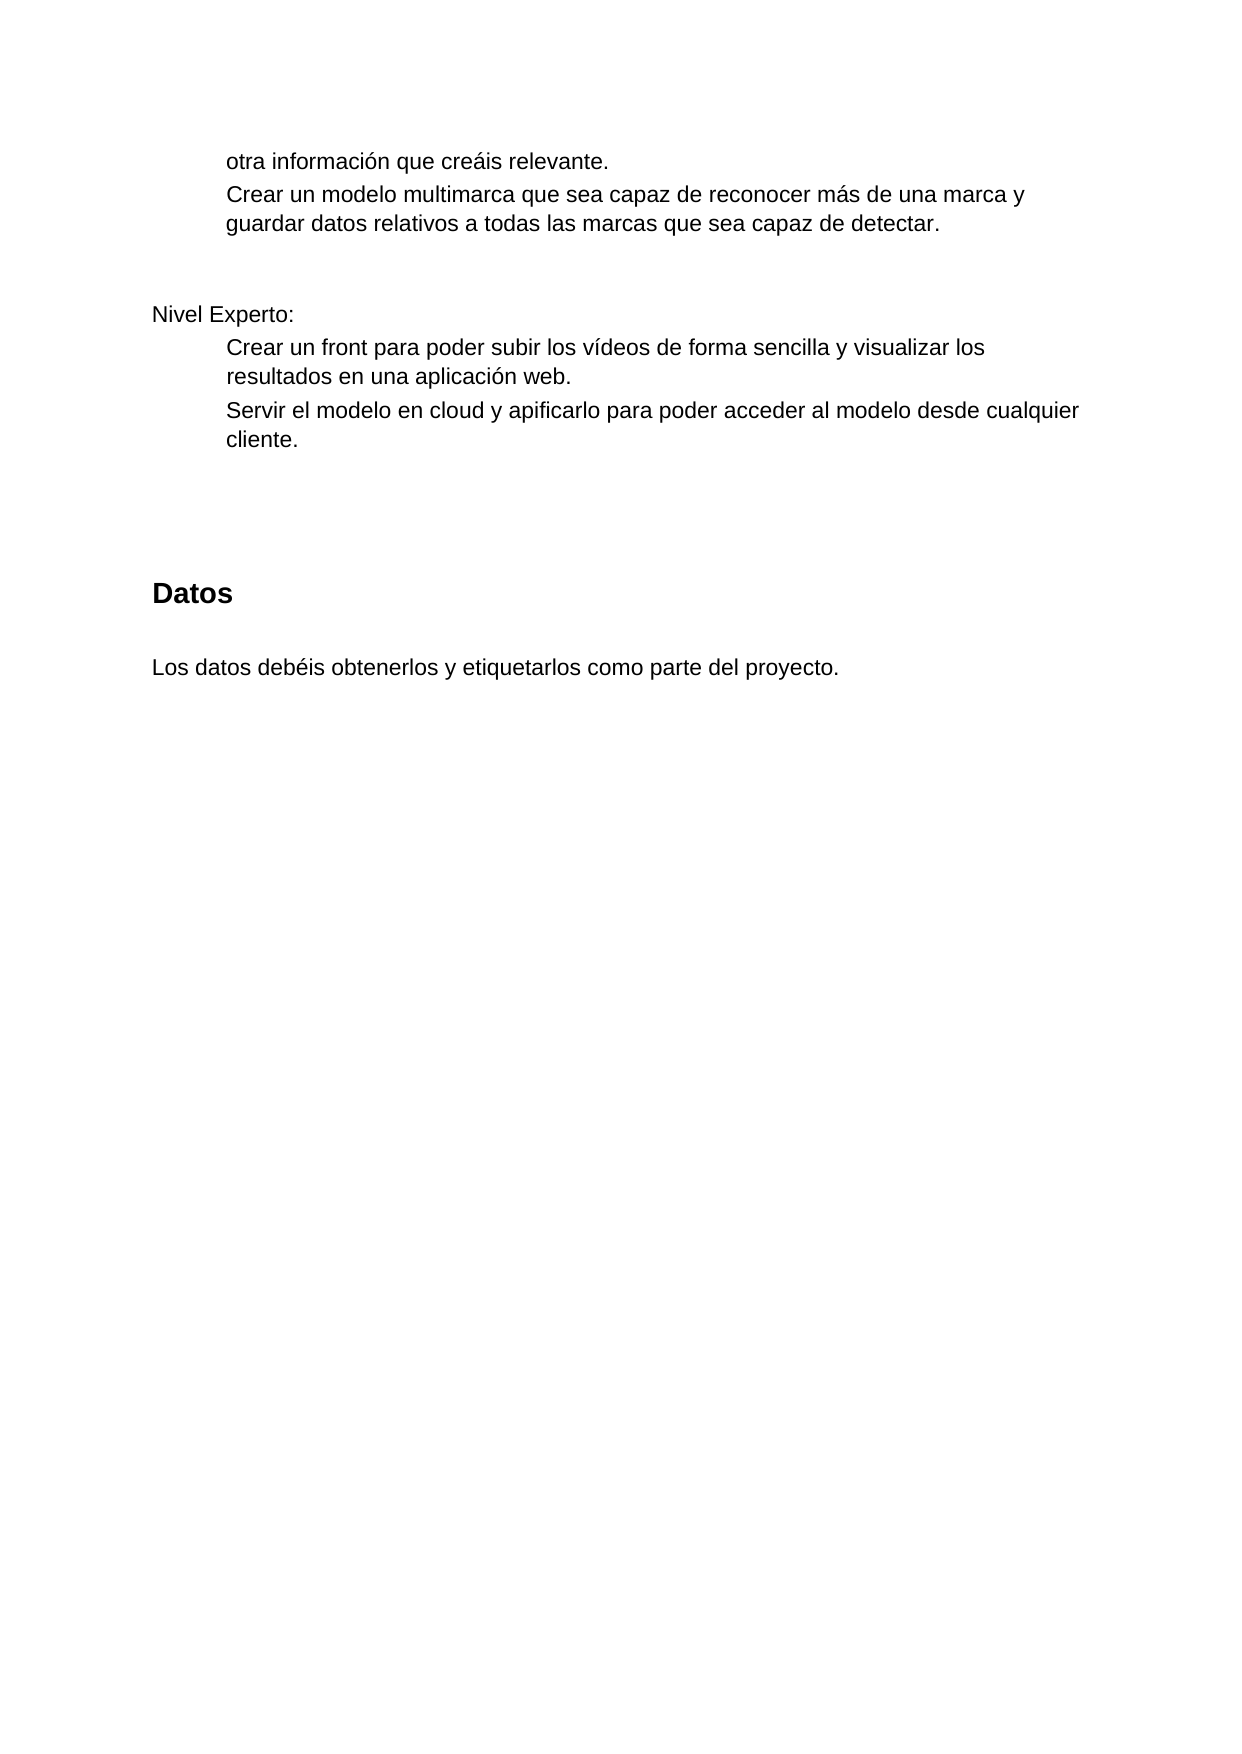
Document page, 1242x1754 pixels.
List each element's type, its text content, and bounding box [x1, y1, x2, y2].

text Datos [152, 577, 1092, 610]
text Nivel Experto: [152, 301, 1092, 327]
text Crear un modelo multimarca que sea capaz de reconocer más de una marca y guardar datos relativos a todas las marcas que sea capaz de detectar. [226, 181, 1027, 237]
text Crear un front para poder subir los vídeos de forma sencilla y visualizar los resultados en una aplicación web. [226, 334, 987, 389]
text otra información que creáis relevante. [226, 148, 1086, 174]
text Servir el modelo en cloud y apificarlo para poder acceder al modelo desde cualquier cliente. [226, 397, 1081, 452]
text Los datos debéis obtenerlos y etiquetarlos como parte del proyecto. [152, 653, 1092, 680]
